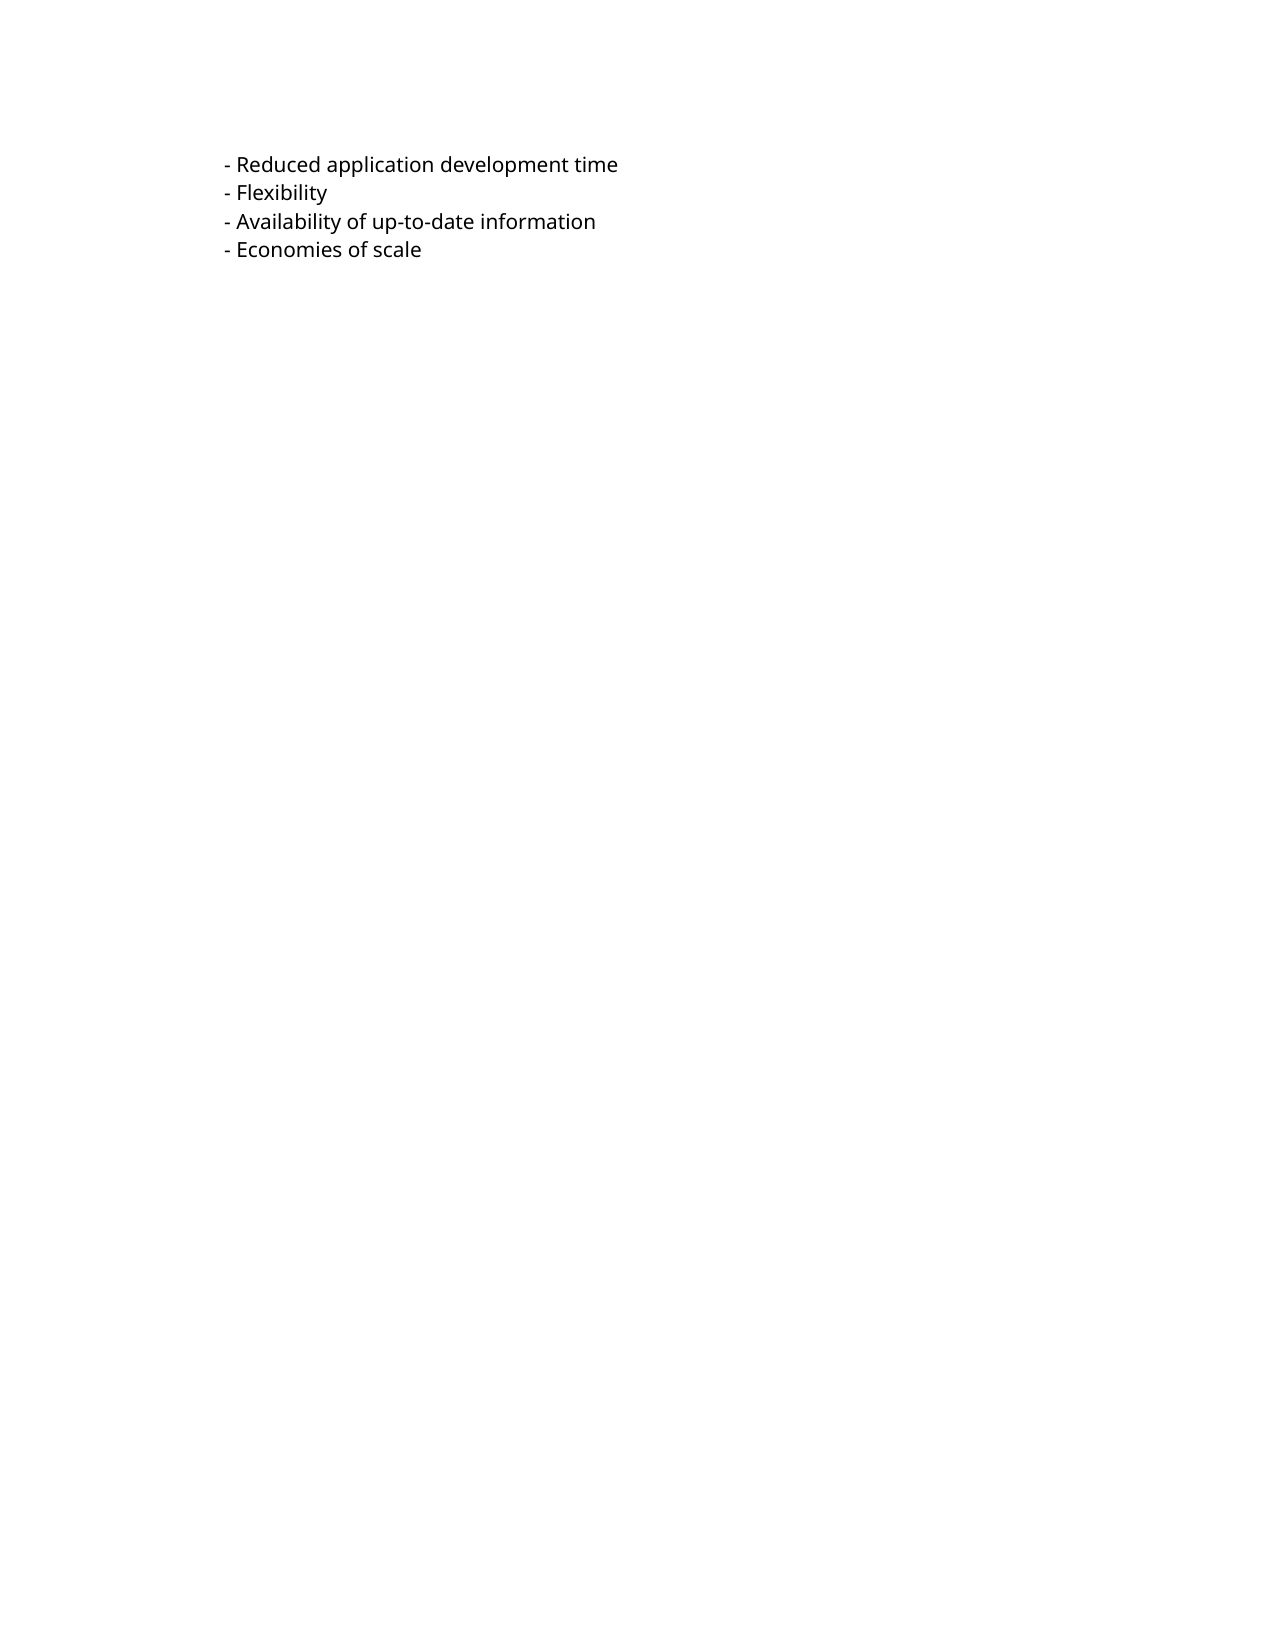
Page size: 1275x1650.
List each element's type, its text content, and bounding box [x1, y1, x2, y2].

text - Availability of up-to-date information [150, 207, 1125, 235]
text - Reduced application development time [150, 150, 1125, 178]
text - Economies of scale [150, 235, 1125, 264]
text - Flexibility [150, 178, 1125, 207]
